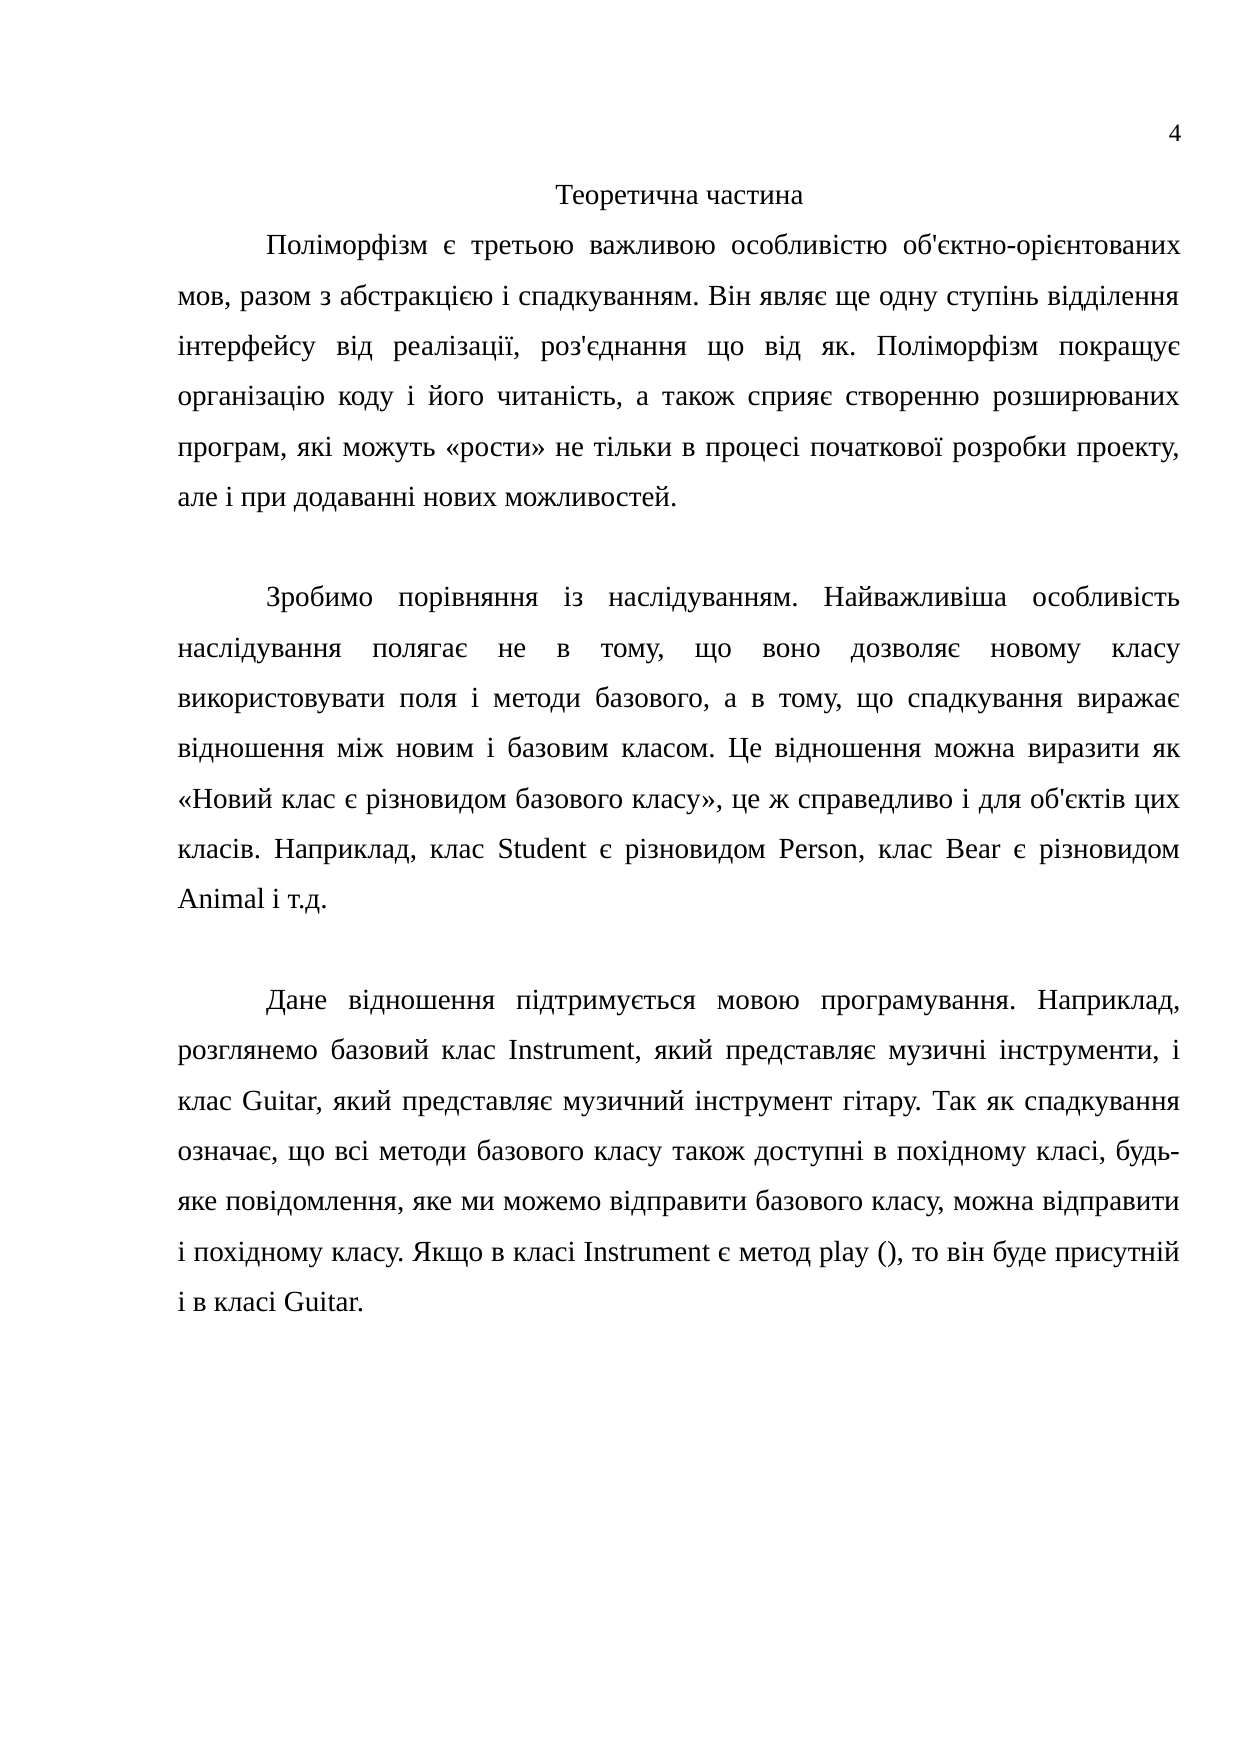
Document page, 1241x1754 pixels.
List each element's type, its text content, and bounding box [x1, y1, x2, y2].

text Зробимо порівняння із наслідуванням. Найважливіша особливість наслідування полягає не в тому, що воно дозволяє новому класу використовувати поля і методи базового, а в тому, що спадкування виражає відношення між новим і базовим класом. Це відношення можна виразити як «Новий клас є різновидом базового класу», це ж справедливо і для об'єктів цих класів. Наприклад, клас Student є різновидом Person, клас Bear є різновидом Animal і т.д. [177, 579, 1181, 915]
text Поліморфізм є третьою важливою особливістю об'єктно-орієнтованих мов, разом з абстракцією і спадкуванням. Він являє ще одну ступінь відділення інтерфейсу від реалізації, роз'єднання що від як. Поліморфізм покращує організацію коду і його читаність, а також сприяє створенню розширюваних програм, які можуть «рости» не тільки в процесі початкової розробки проекту, але і при додаванні нових можливостей. [177, 227, 1181, 512]
text Дане відношення підтримується мовою програмування. Наприклад, розглянемо базовий клас Instrument, який представляє музичні інструменти, і клас Guitar, який представляє музичний інструмент гітару. Так як спадкування означає, що всі методи базового класу також доступні в похідному класі, будь-яке повідомлення, яке ми можемо відправити базового класу, можна відправити і похідному класу. Якщо в класі Instrument є метод play (), то він буде присутній і в класі Guitar. [177, 982, 1181, 1317]
subtitle Теоретична частина [177, 177, 1181, 211]
